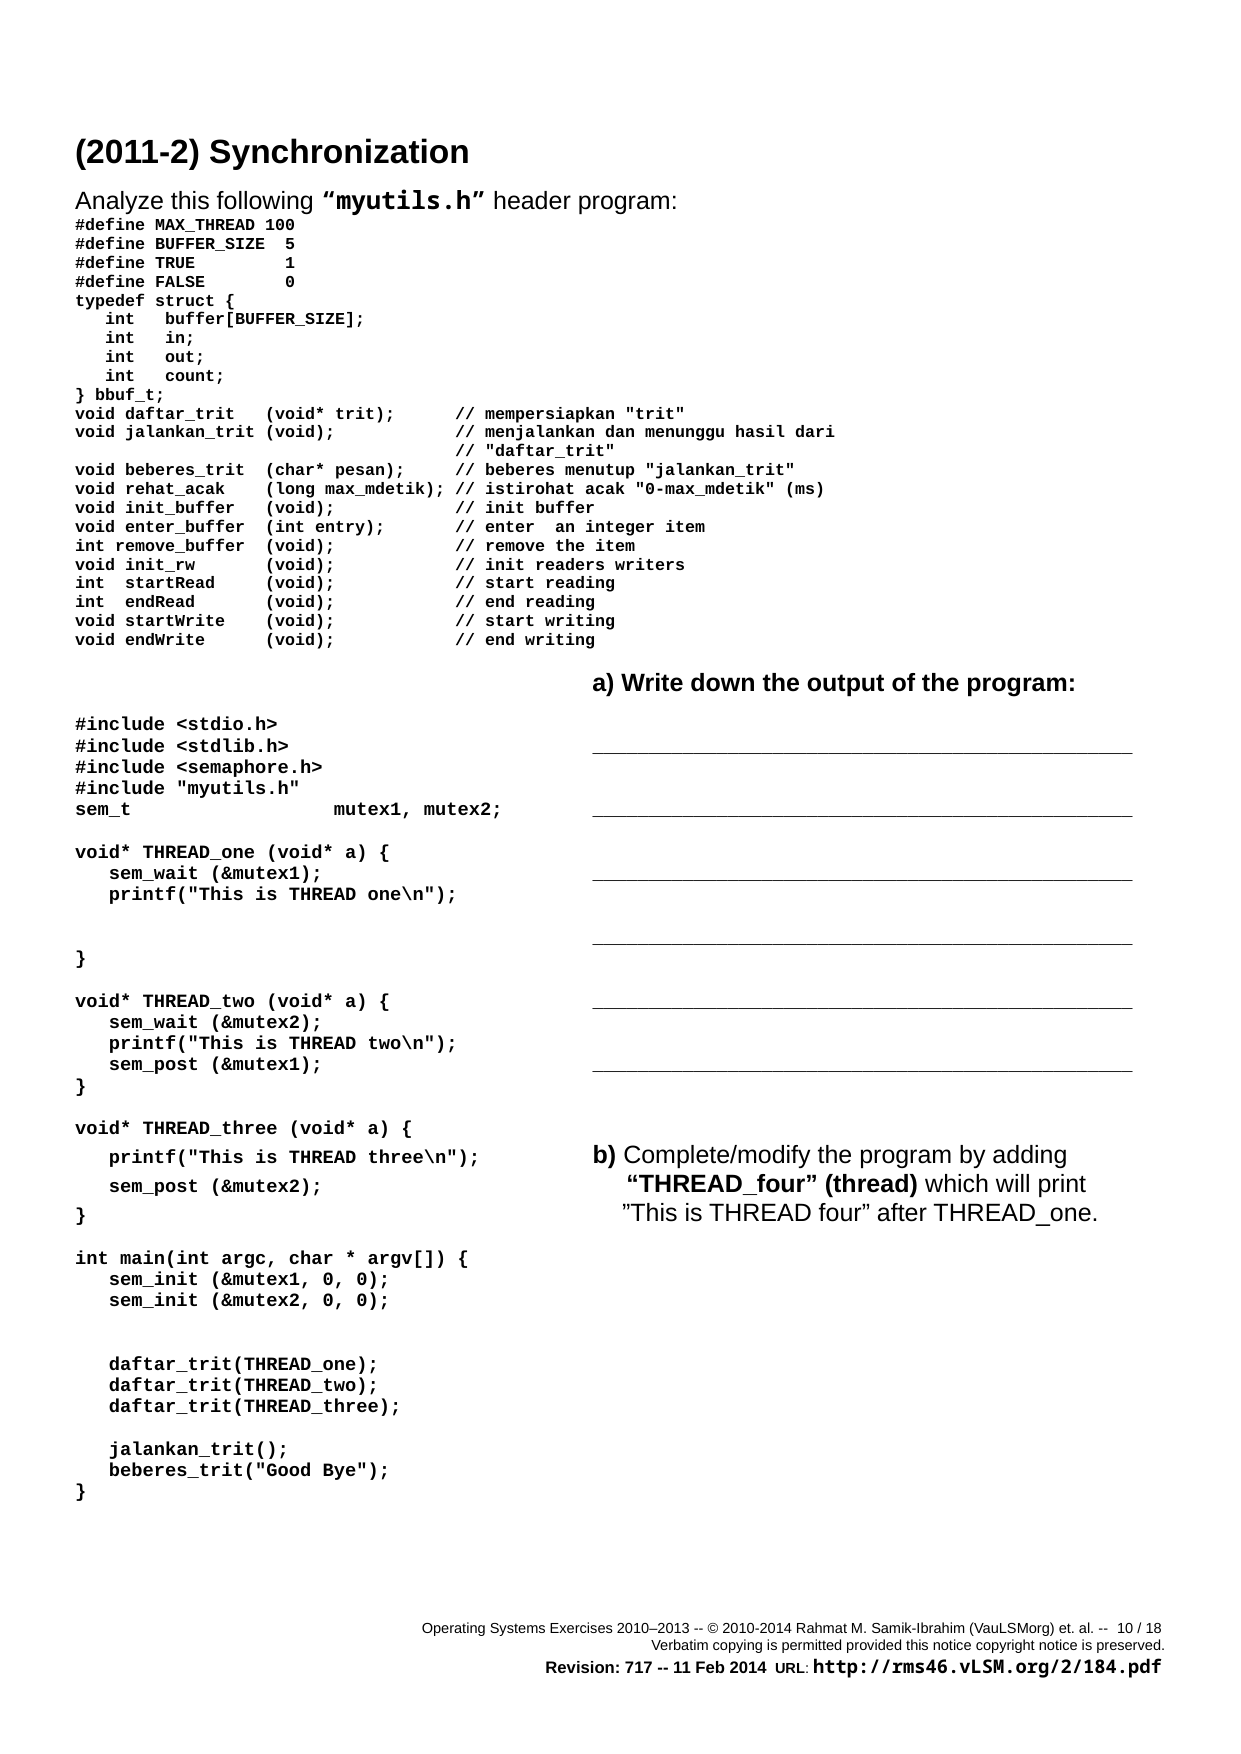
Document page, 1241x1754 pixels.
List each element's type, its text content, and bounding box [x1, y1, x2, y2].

text int count; [75, 367, 1166, 386]
text daftar_trit(THREAD_two); [75, 1376, 1166, 1397]
text void startWrite (void); // start writing [75, 613, 1166, 631]
text int out; [75, 349, 1166, 367]
text void* THREAD_three (void* a) { [75, 1119, 1166, 1140]
text // "daftar_trit" [75, 443, 1166, 462]
text #define BUFFER_SIZE 5 [75, 236, 1166, 254]
text } bbuf_t; [75, 386, 1166, 405]
text sem_post (&mutex1); ________________________________________________ [75, 1055, 1166, 1076]
text void jalankan_trit (void); // menjalankan dan menunggu hasil dari [75, 424, 1166, 443]
text beberes_trit("Good Bye"); [75, 1461, 1166, 1482]
text sem_init (&mutex2, 0, 0); [75, 1291, 1166, 1312]
text void* THREAD_one (void* a) { [75, 843, 1166, 864]
text printf("This is THREAD two\n"); [75, 1034, 1166, 1055]
text ________________________________________________ [75, 928, 1166, 949]
text daftar_trit(THREAD_three); [75, 1397, 1166, 1418]
text #define FALSE 0 [75, 273, 1166, 292]
text printf("This is THREAD three\n"); b) Complete/modify the program by adding [75, 1140, 1166, 1169]
text void rehat_acak (long max_mdetik); // istirohat acak "0-max_mdetik" (ms) [75, 481, 1166, 499]
text sem_t mutex1, mutex2; ________________________________________________ [75, 800, 1166, 821]
text #include <stdio.h> [75, 715, 1166, 736]
text int in; [75, 330, 1166, 349]
text int buffer[BUFFER_SIZE]; [75, 311, 1166, 330]
text void* THREAD_two (void* a) { ________________________________________________ [75, 991, 1166, 1013]
text jalankan_trit(); [75, 1440, 1166, 1461]
text void endWrite (void); // end writing [75, 631, 1166, 650]
text typedef struct { [75, 292, 1166, 311]
text } [75, 1482, 1166, 1503]
text int remove_buffer (void); // remove the item [75, 537, 1166, 556]
text sem_wait (&mutex1); ________________________________________________ [75, 864, 1166, 885]
text } ”This is THREAD four” after THREAD_one. [75, 1198, 1166, 1227]
text sem_post (&mutex2); “THREAD_four” (thread) which will print [75, 1169, 1166, 1198]
text #include <semaphore.h> [75, 758, 1166, 779]
text void init_rw (void); // init readers writers [75, 556, 1166, 575]
text void init_buffer (void); // init buffer [75, 499, 1166, 518]
text sem_init (&mutex1, 0, 0); [75, 1270, 1166, 1291]
text printf("This is THREAD one\n"); [75, 885, 1166, 906]
text #include <stdlib.h> ________________________________________________ [75, 736, 1166, 758]
text void daftar_trit (void* trit); // mempersiapkan "trit" [75, 405, 1166, 424]
text void enter_buffer (int entry); // enter an integer item [75, 518, 1166, 537]
text int endRead (void); // end reading [75, 594, 1166, 613]
text sem_wait (&mutex2); [75, 1013, 1166, 1034]
text } [75, 1076, 1166, 1098]
text int startRead (void); // start reading [75, 575, 1166, 594]
text #define MAX_THREAD 100 [75, 217, 1166, 236]
text #include "myutils.h" [75, 779, 1166, 800]
text #define TRUE 1 [75, 254, 1166, 273]
text Analyze this following “myutils.h” header program: [75, 183, 1166, 217]
text a) Write down the output of the program: [75, 668, 1166, 697]
subtitle (2011-2) Synchronization [75, 132, 1166, 171]
text void beberes_trit (char* pesan); // beberes menutup "jalankan_trit" [75, 462, 1166, 481]
text daftar_trit(THREAD_one); [75, 1355, 1166, 1376]
text int main(int argc, char * argv[]) { [75, 1248, 1166, 1270]
text } [75, 949, 1166, 970]
